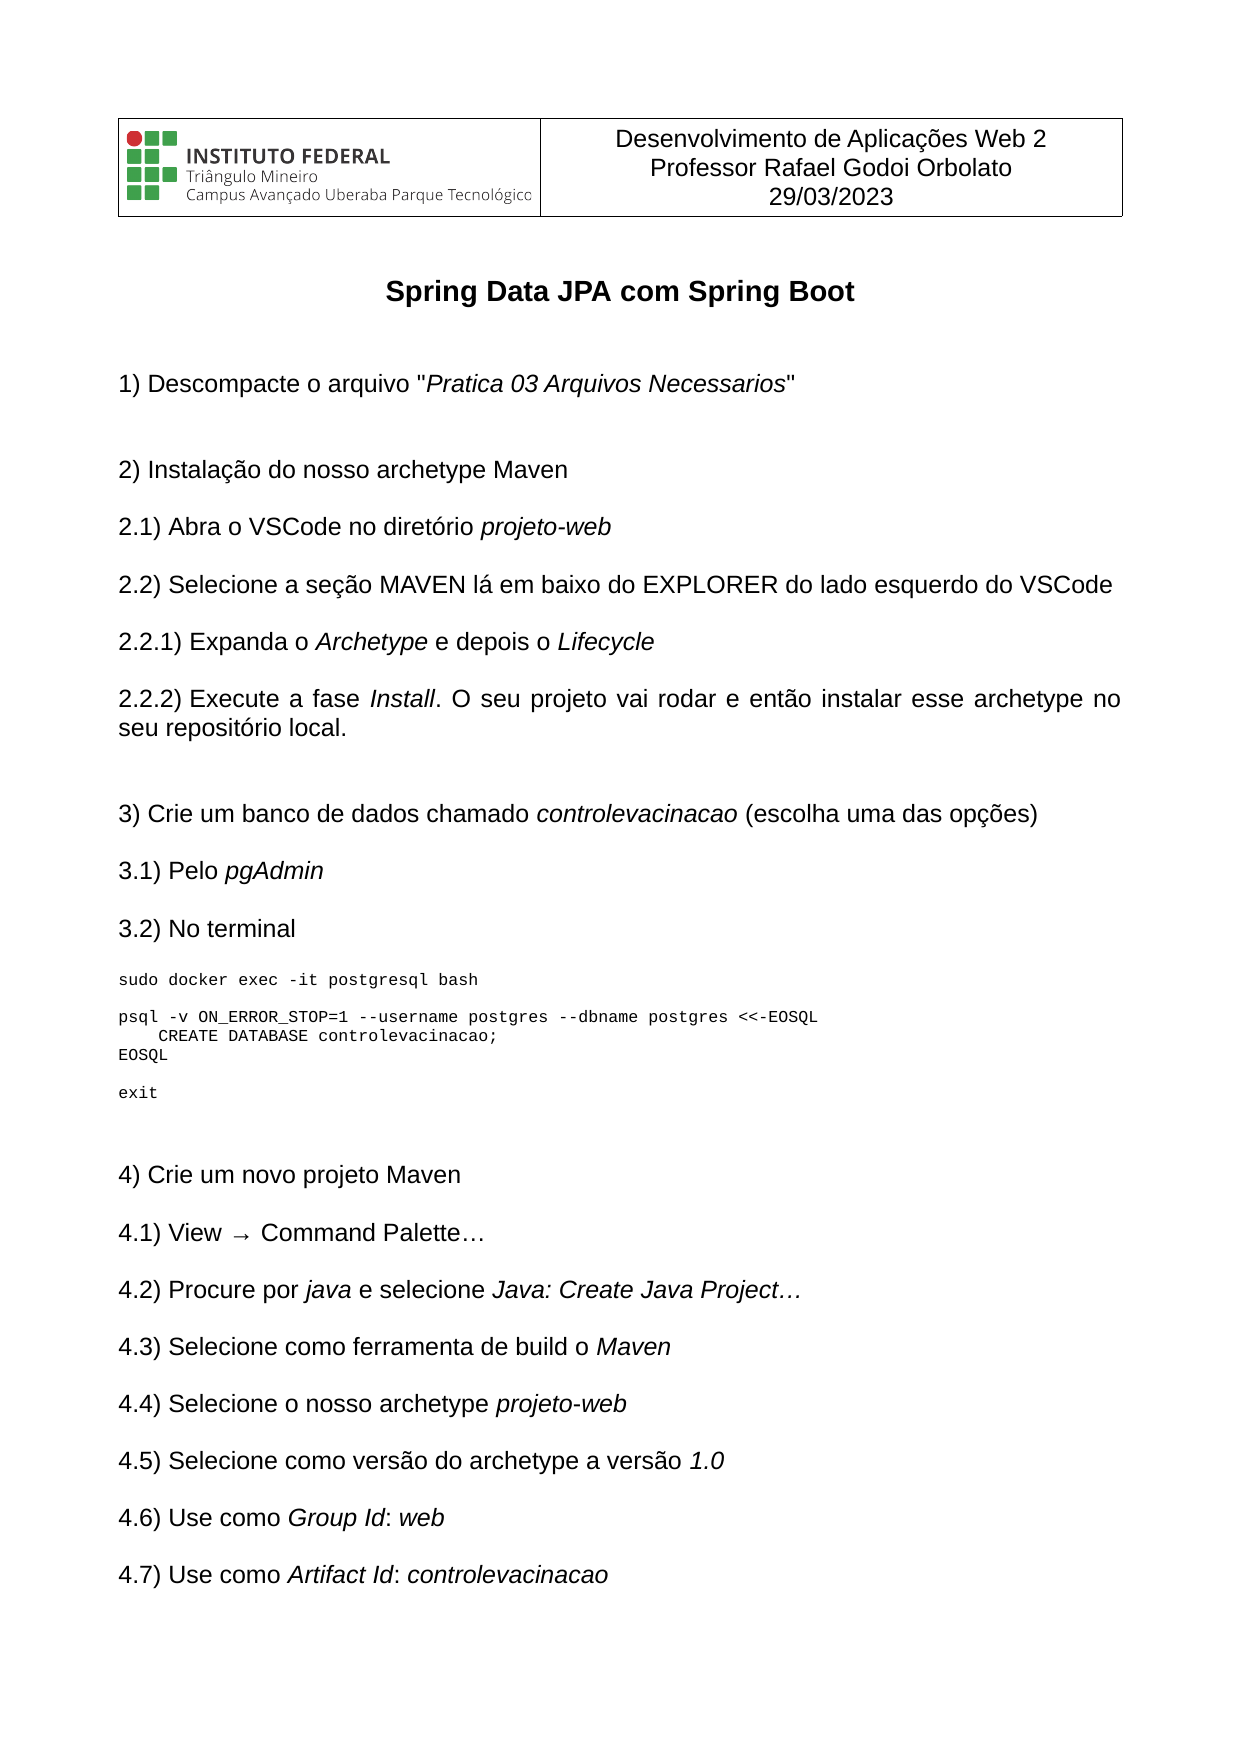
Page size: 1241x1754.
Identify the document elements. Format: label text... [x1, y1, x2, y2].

list Selecione como ferramenta de build o Maven [118, 1332, 1122, 1361]
list Selecione o nosso archetype projeto-web [118, 1389, 1122, 1418]
list Selecione como versão do archetype a versão 1.0 [118, 1446, 1122, 1475]
text Spring Data JPA com Spring Boot [118, 273, 1122, 307]
list Procure por java e selecione Java: Create Java Project… [118, 1275, 1122, 1303]
list Selecione a seção MAVEN lá em baixo do EXPLORER do lado esquerdo do VSCode [118, 570, 1122, 598]
text sudo docker exec -it postgresql bash [118, 971, 1122, 990]
list Pelo pgAdmin [118, 856, 1122, 885]
list Crie um novo projeto Maven [118, 1161, 1122, 1189]
table_header [119, 119, 540, 216]
list Descompacte o arquivo "Pratica 03 Arquivos Necessarios" [118, 369, 1122, 398]
list Instalação do nosso archetype Maven [118, 455, 1122, 483]
list Use como Artifact Id: controlevacinacao [118, 1560, 1122, 1589]
list Expanda o Archetype e depois o Lifecycle [118, 627, 1122, 656]
list No terminal [118, 913, 1122, 942]
text CREATE DATABASE controlevacinacao; [118, 1028, 1122, 1046]
list View → Command Palette… [118, 1218, 1122, 1246]
text EOSQL [118, 1046, 1122, 1065]
list Use como Group Id: web [118, 1503, 1122, 1532]
text psql -v ON_ERROR_STOP=1 --username postgres --dbname postgres <<-EOSQL [118, 1009, 1122, 1028]
list Crie um banco de dados chamado controlevacinacao (escolha uma das opções) [118, 799, 1122, 828]
list Execute a fase Install. O seu projeto vai rodar e então instalar esse archetype no seu repositório local. [118, 684, 1122, 741]
list Abra o VSCode no diretório projeto-web [118, 512, 1122, 541]
picture [126, 131, 532, 204]
text exit [118, 1084, 1122, 1103]
table_header Desenvolvimento de Aplicações Web 2 Professor Rafael Godoi Orbolato 29/03/2023 [541, 119, 1122, 216]
